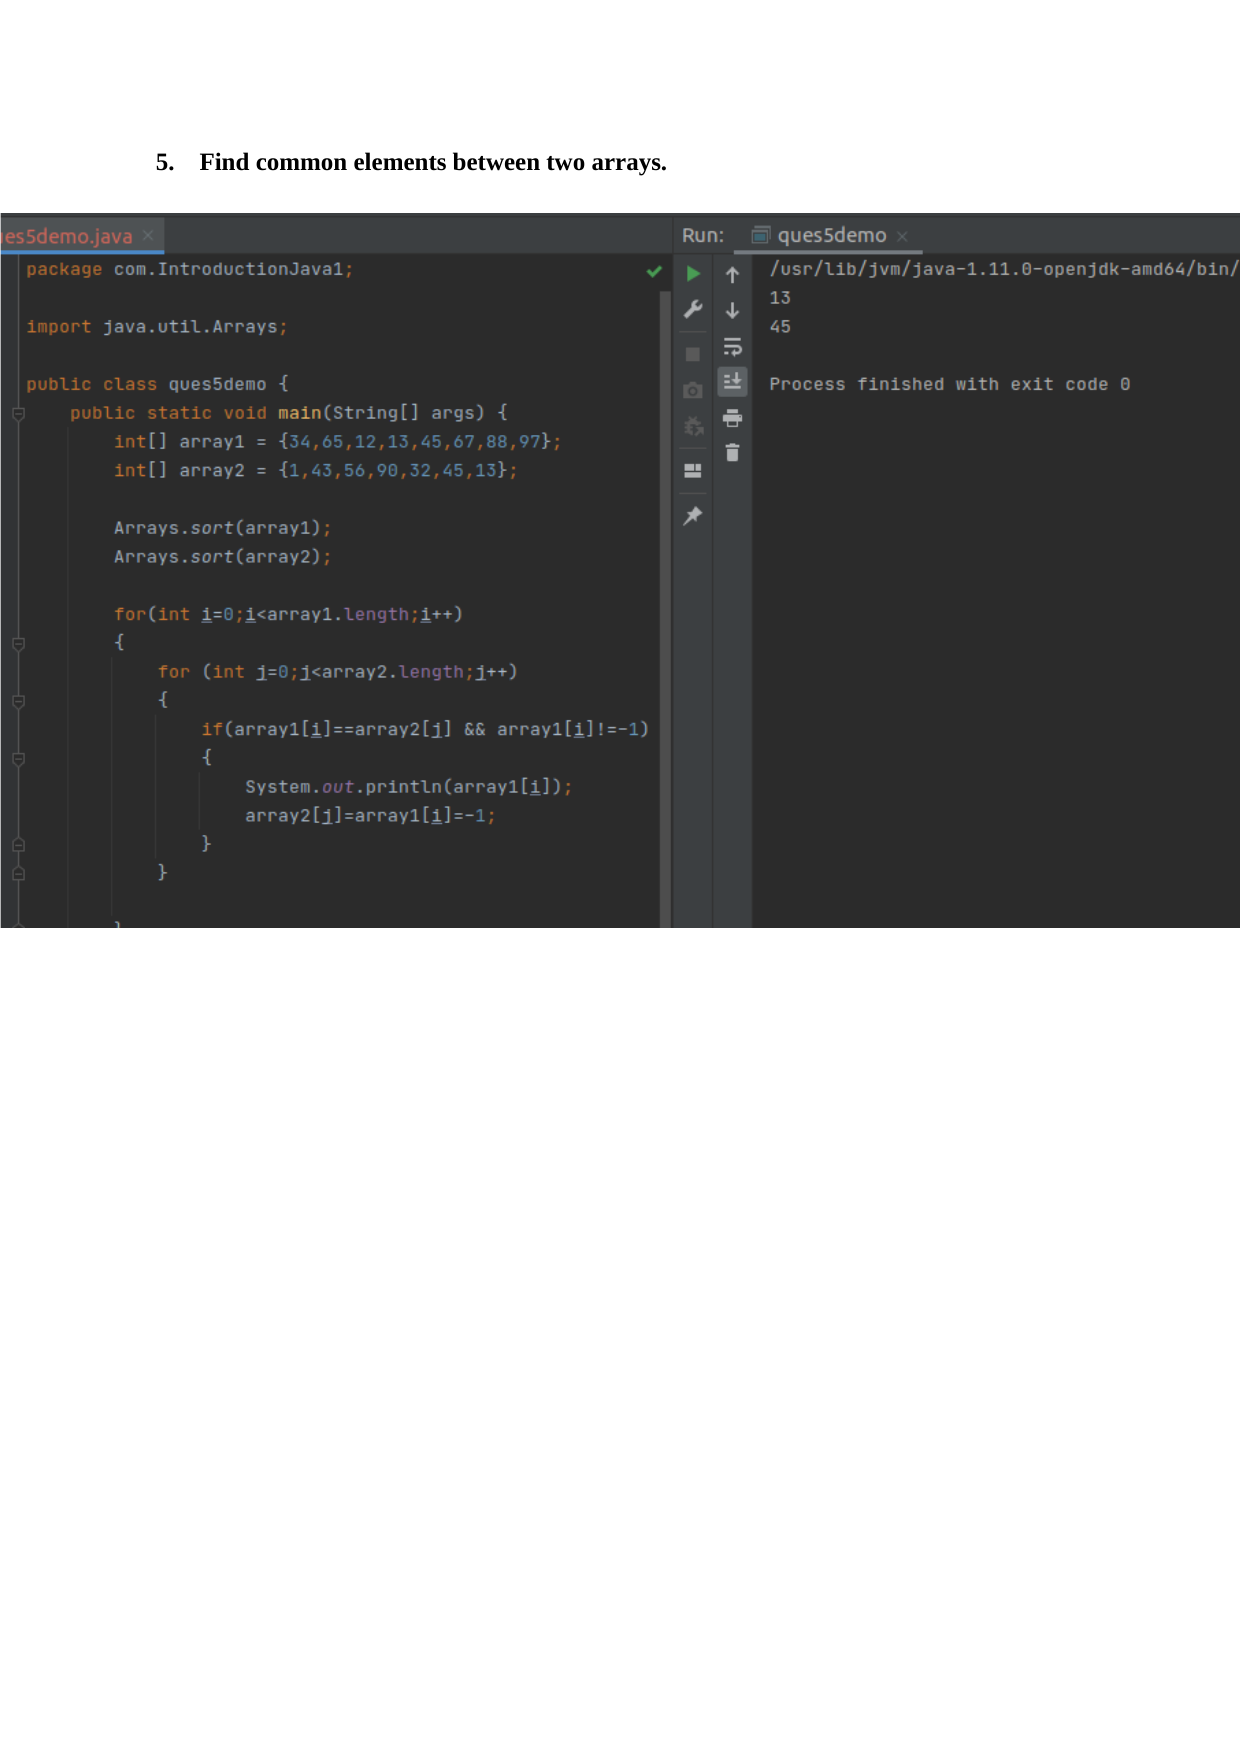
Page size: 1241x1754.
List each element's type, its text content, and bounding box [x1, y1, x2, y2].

list Find common elements between two arrays. [156, 147, 1122, 204]
picture [0, 213, 1240, 928]
